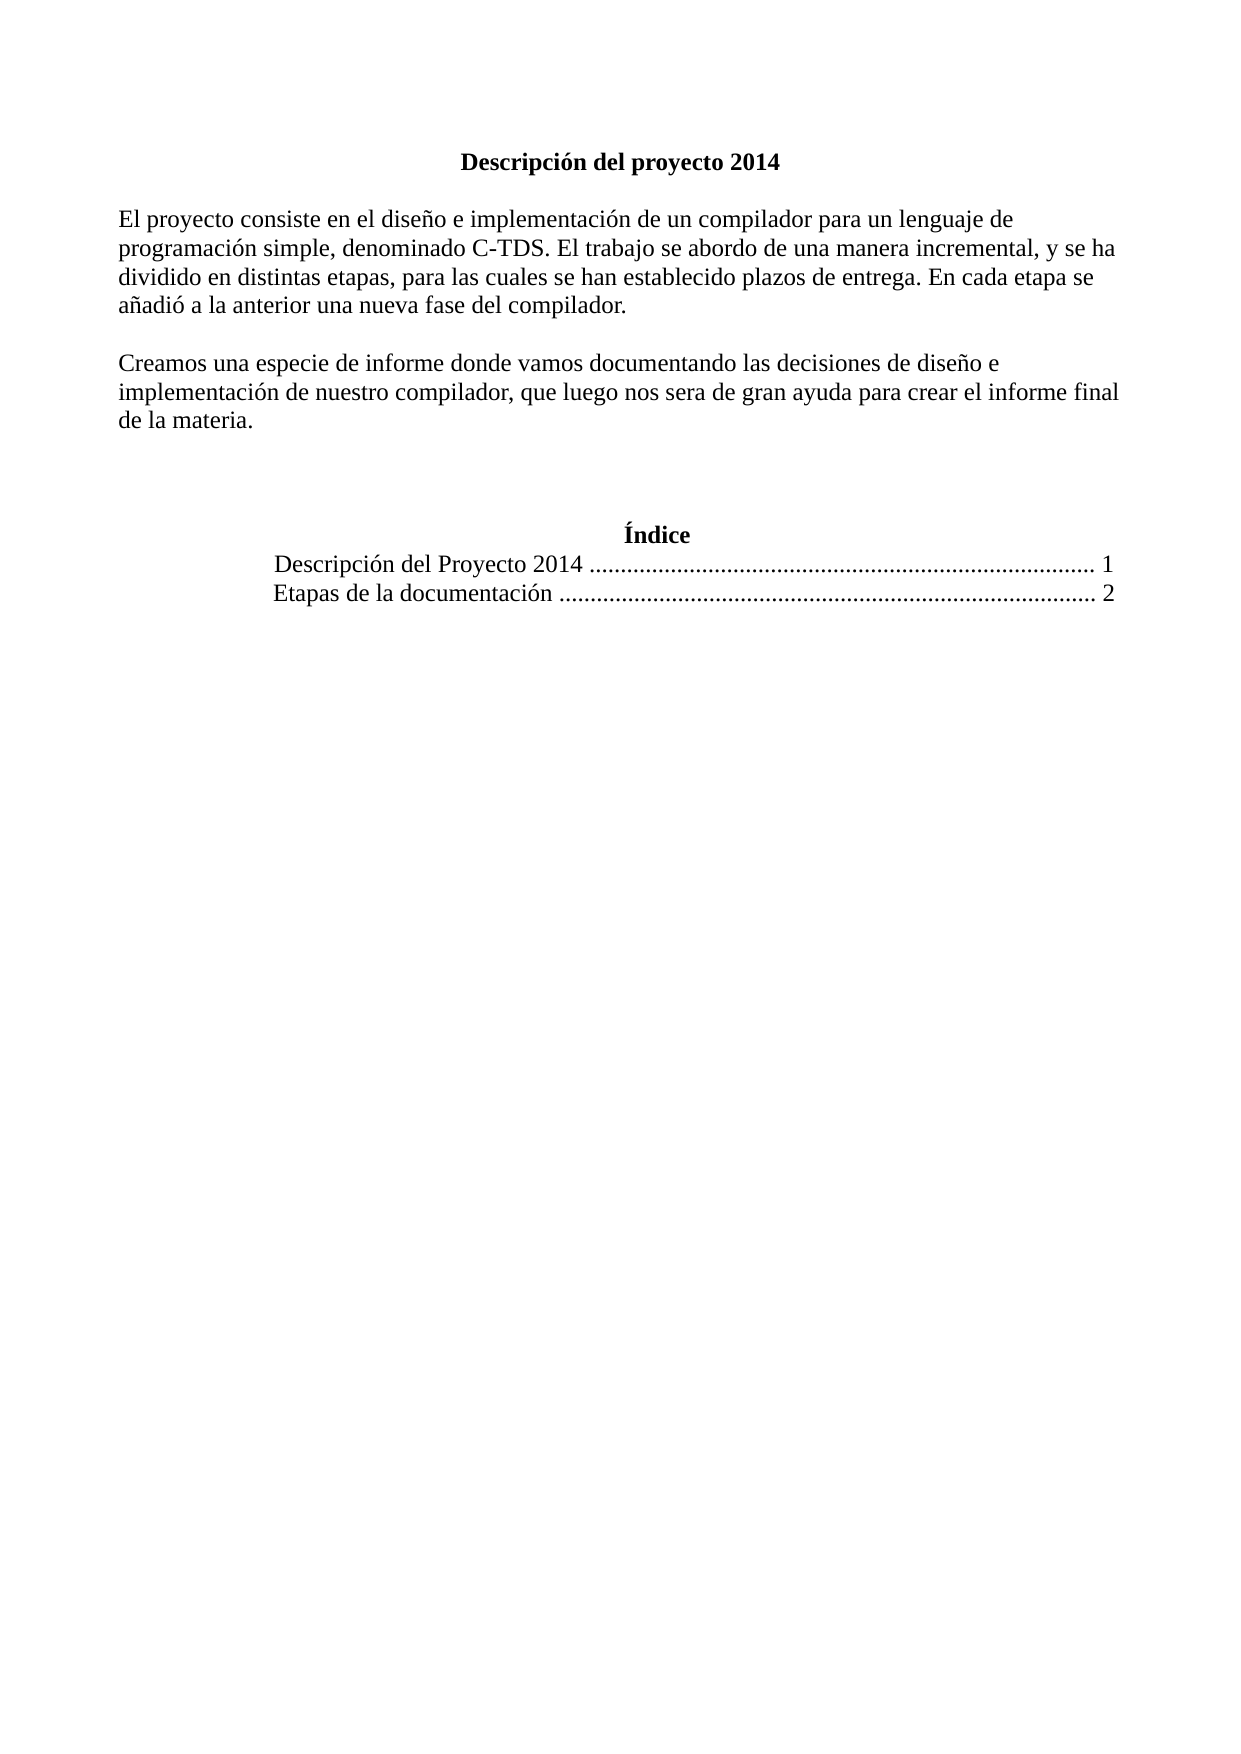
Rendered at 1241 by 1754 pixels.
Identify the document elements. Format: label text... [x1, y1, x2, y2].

text Etapas de la documentación ...................................................................................... 2 [118, 578, 1122, 607]
text Índice [118, 521, 1122, 549]
text Creamos una especie de informe donde vamos documentando las decisiones de diseño e implementación de nuestro compilador, que luego nos sera de gran ayuda para crear el informe final de la materia. [118, 348, 1122, 434]
text El proyecto consiste en el diseño e implementación de un compilador para un lenguaje de programación simple, denominado C-TDS. El trabajo se abordo de una manera incremental, y se ha dividido en distintas etapas, para las cuales se han establecido plazos de entrega. En cada etapa se añadió a la anterior una nueva fase del compilador. [118, 204, 1122, 319]
text Descripción del Proyecto 2014 ................................................................................. 1 [118, 549, 1122, 578]
text Descripción del proyecto 2014 [118, 147, 1122, 176]
